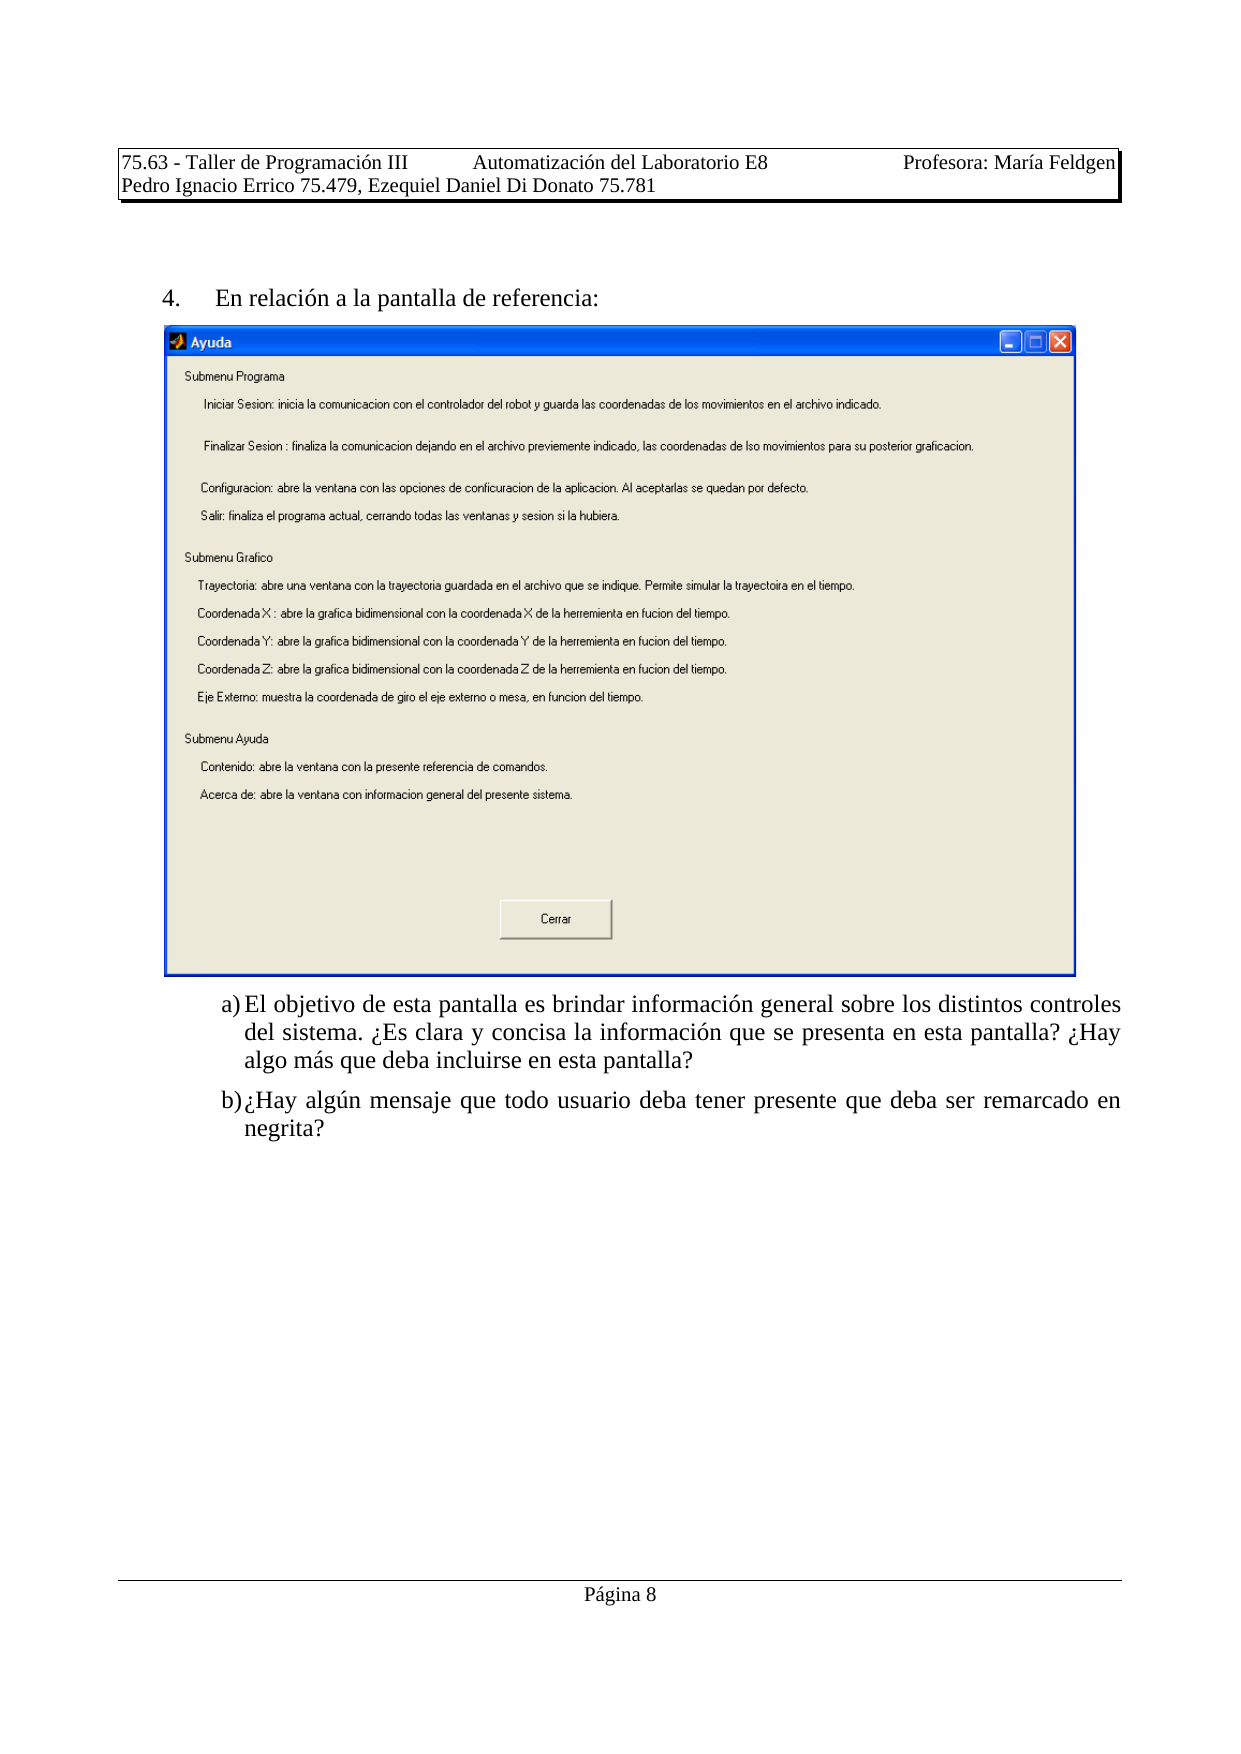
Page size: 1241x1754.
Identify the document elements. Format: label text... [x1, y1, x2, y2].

picture [164, 325, 1077, 977]
list ¿Hay algún mensaje que todo usuario deba tener presente que deba ser remarcado en negrita? [215, 1086, 1122, 1141]
list El objetivo de esta pantalla es brindar información general sobre los distintos controles del sistema. ¿Es clara y concisa la información que se presenta en esta pantalla? ¿Hay algo más que deba incluirse en esta pantalla? [215, 990, 1122, 1073]
list En relación a la pantalla de referencia: [156, 284, 1122, 312]
